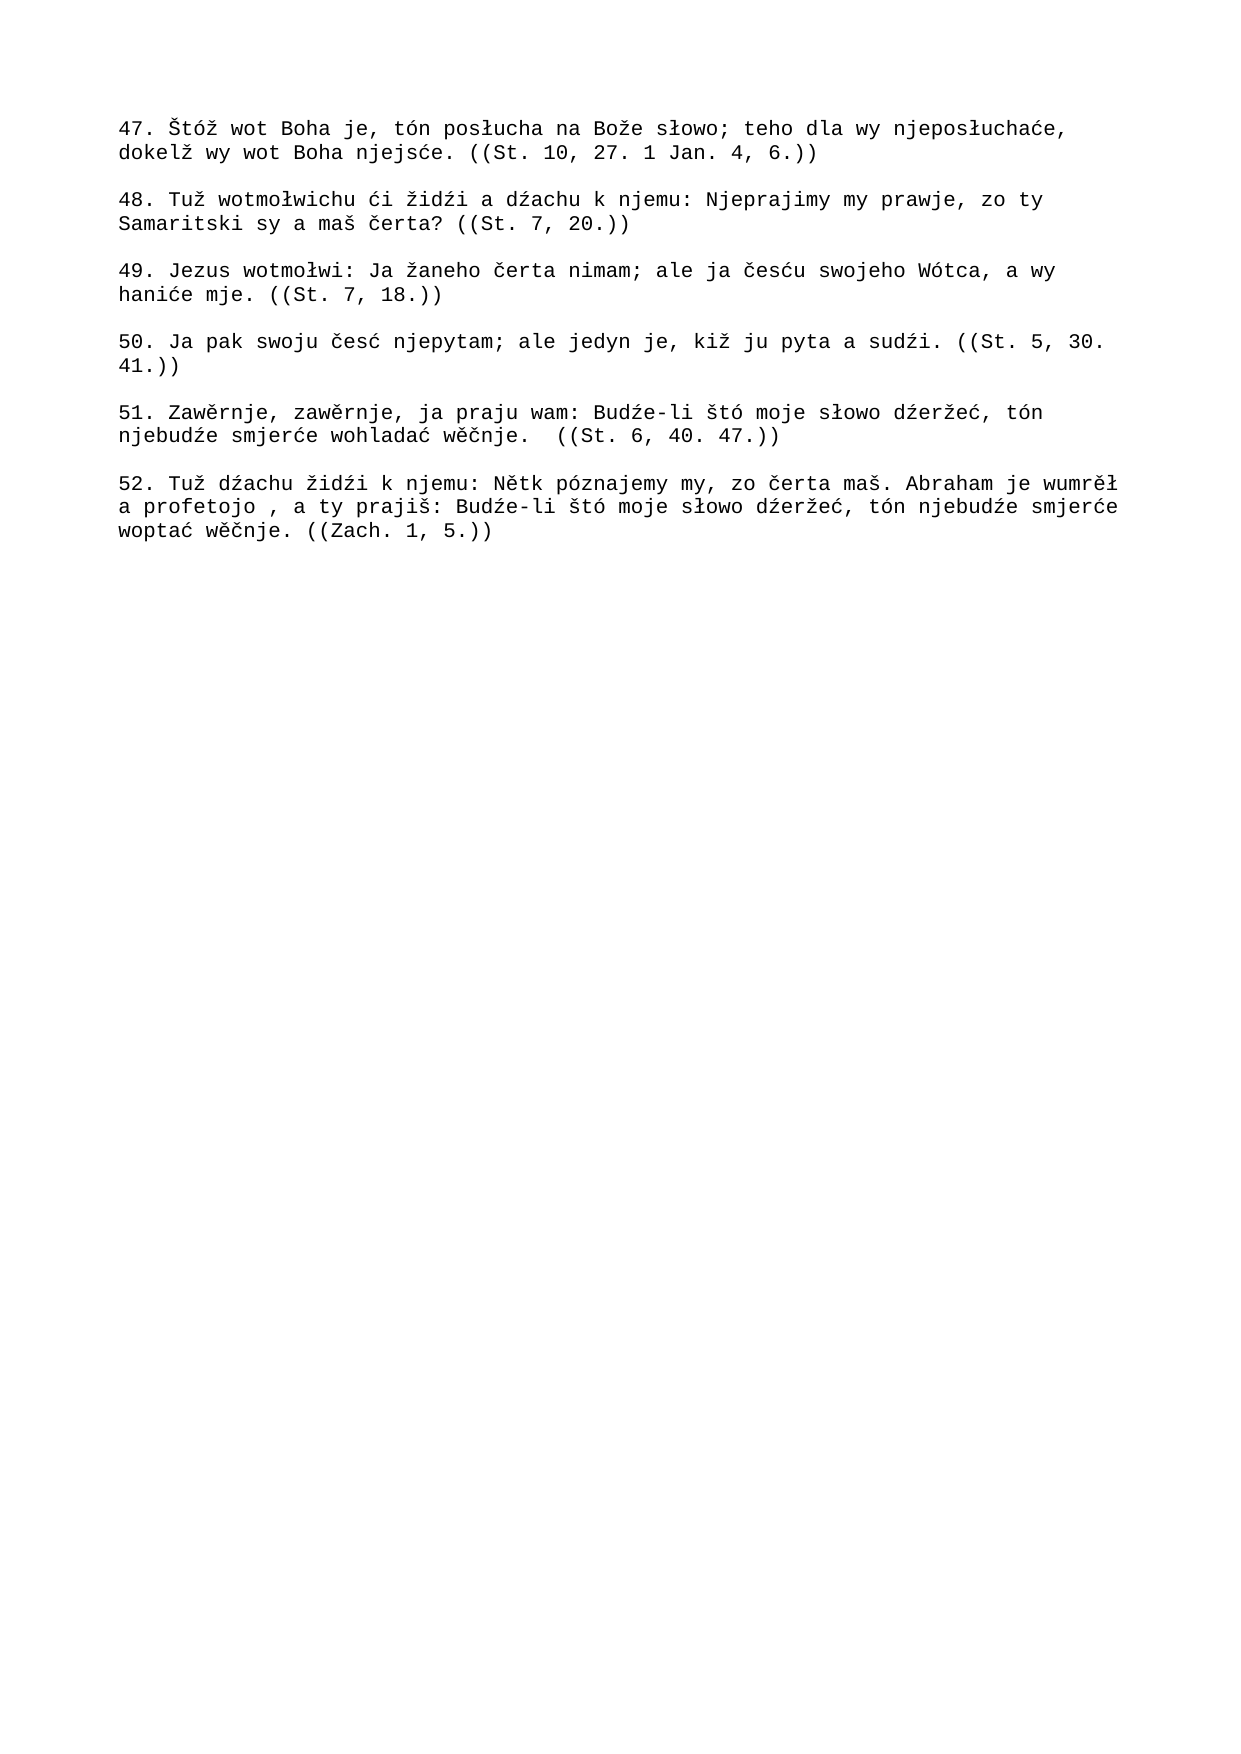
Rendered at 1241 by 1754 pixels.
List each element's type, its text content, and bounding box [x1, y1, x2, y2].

text 47. Štóž wot Boha je, tón posłucha na Bože słowo; teho dla wy njeposłuchaće, dokelž wy wot Boha njejsće. ((St. 10, 27. 1 Jan. 4, 6.)) [118, 118, 1122, 165]
text 48. Tuž wotmołwichu ći židźi a dźachu k njemu: Njeprajimy my prawje, zo ty Samaritski sy a maš čerta? ((St. 7, 20.)) [118, 189, 1122, 236]
text 52. Tuž dźachu židźi k njemu: Nětk póznajemy my, zo čerta maš. Abraham je wumrěł a profetojo , a ty prajiš: Budźe-li štó moje słowo dźeržeć, tón njebudźe smjerće woptać wěčnje. ((Zach. 1, 5.)) [118, 473, 1122, 544]
text 50. Ja pak swoju česć njepytam; ale jedyn je, kiž ju pyta a sudźi. ((St. 5, 30. 41.)) [118, 331, 1122, 378]
text 51. Zawěrnje, zawěrnje, ja praju wam: Budźe-li štó moje słowo dźeržeć, tón njebudźe smjerće wohladać wěčnje. ((St. 6, 40. 47.)) [118, 402, 1122, 449]
text 49. Jezus wotmołwi: Ja žaneho čerta nimam; ale ja česću swojeho Wótca, a wy haniće mje. ((St. 7, 18.)) [118, 260, 1122, 307]
